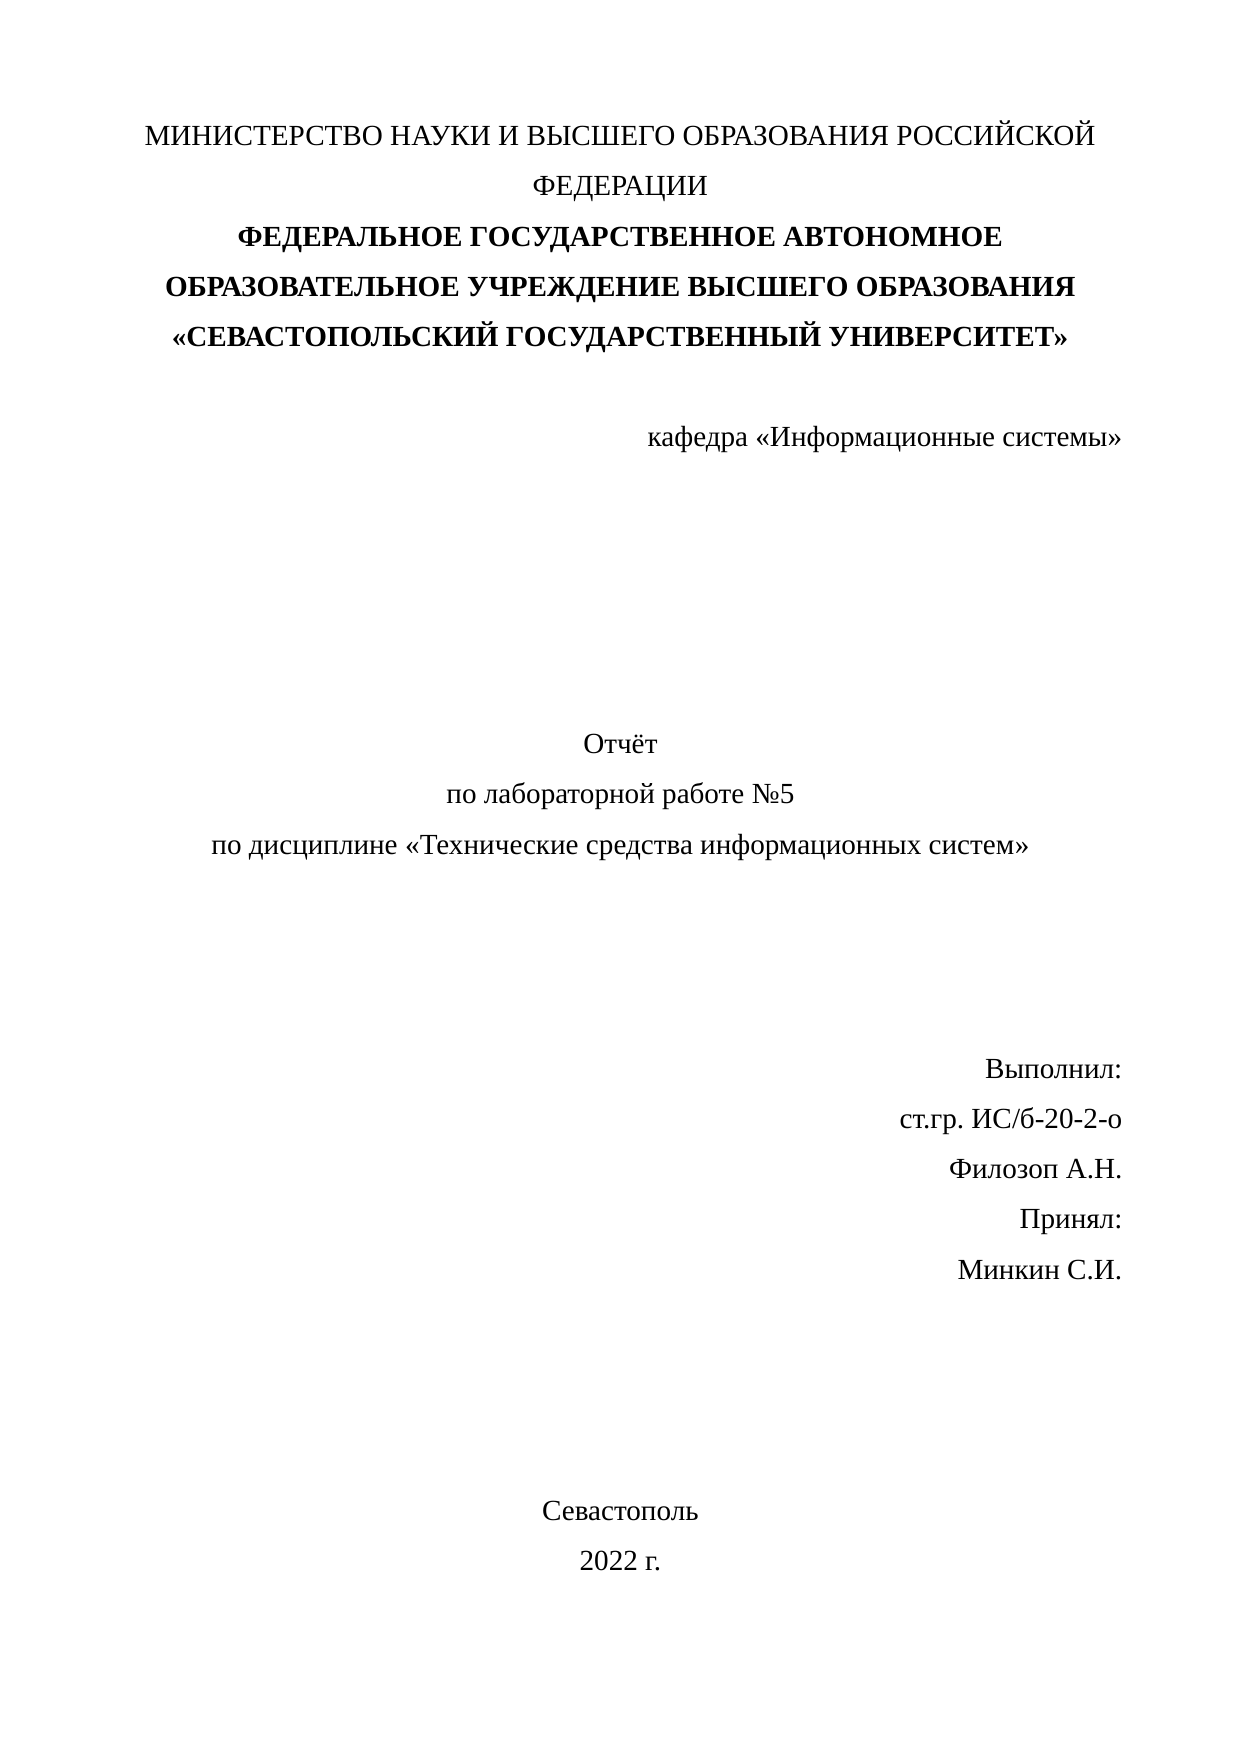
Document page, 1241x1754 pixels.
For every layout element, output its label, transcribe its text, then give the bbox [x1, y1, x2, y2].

table_cell [118, 1051, 620, 1202]
table_cell Севастополь 2022 г. [118, 1493, 1122, 1594]
table_cell ФЕДЕРАЛЬНОЕ ГОСУДАРСТВЕННОЕ АВТОНОМНОЕ ОБРАЗОВАТЕЛЬНОЕ УЧРЕЖДЕНИЕ ВЫСШЕГО ОБРАЗОВАНИЯ «СЕВАСТОПОЛЬСКИЙ ГОСУДАРСТВЕННЫЙ УНИВЕРСИТЕТ» [118, 219, 1122, 419]
table_cell Отчёт по лабораторной работе №5 по дисциплине «Технические средства информационных систем» [118, 726, 1122, 1051]
table_cell [118, 1202, 620, 1493]
table_cell Выполнил: ст.гр. ИС/б-20-2-о Филозоп А.Н. [620, 1051, 1122, 1202]
table_header МИНИСТЕРСТВО НАУКИ И ВЫСШЕГО ОБРАЗОВАНИЯ РОССИЙСКОЙ ФЕДЕРАЦИИ [118, 118, 1122, 219]
table_cell Принял: Минкин С.И. [620, 1202, 1122, 1493]
table_cell [118, 419, 620, 726]
table_cell кафедра «Информационные системы» [620, 419, 1122, 726]
